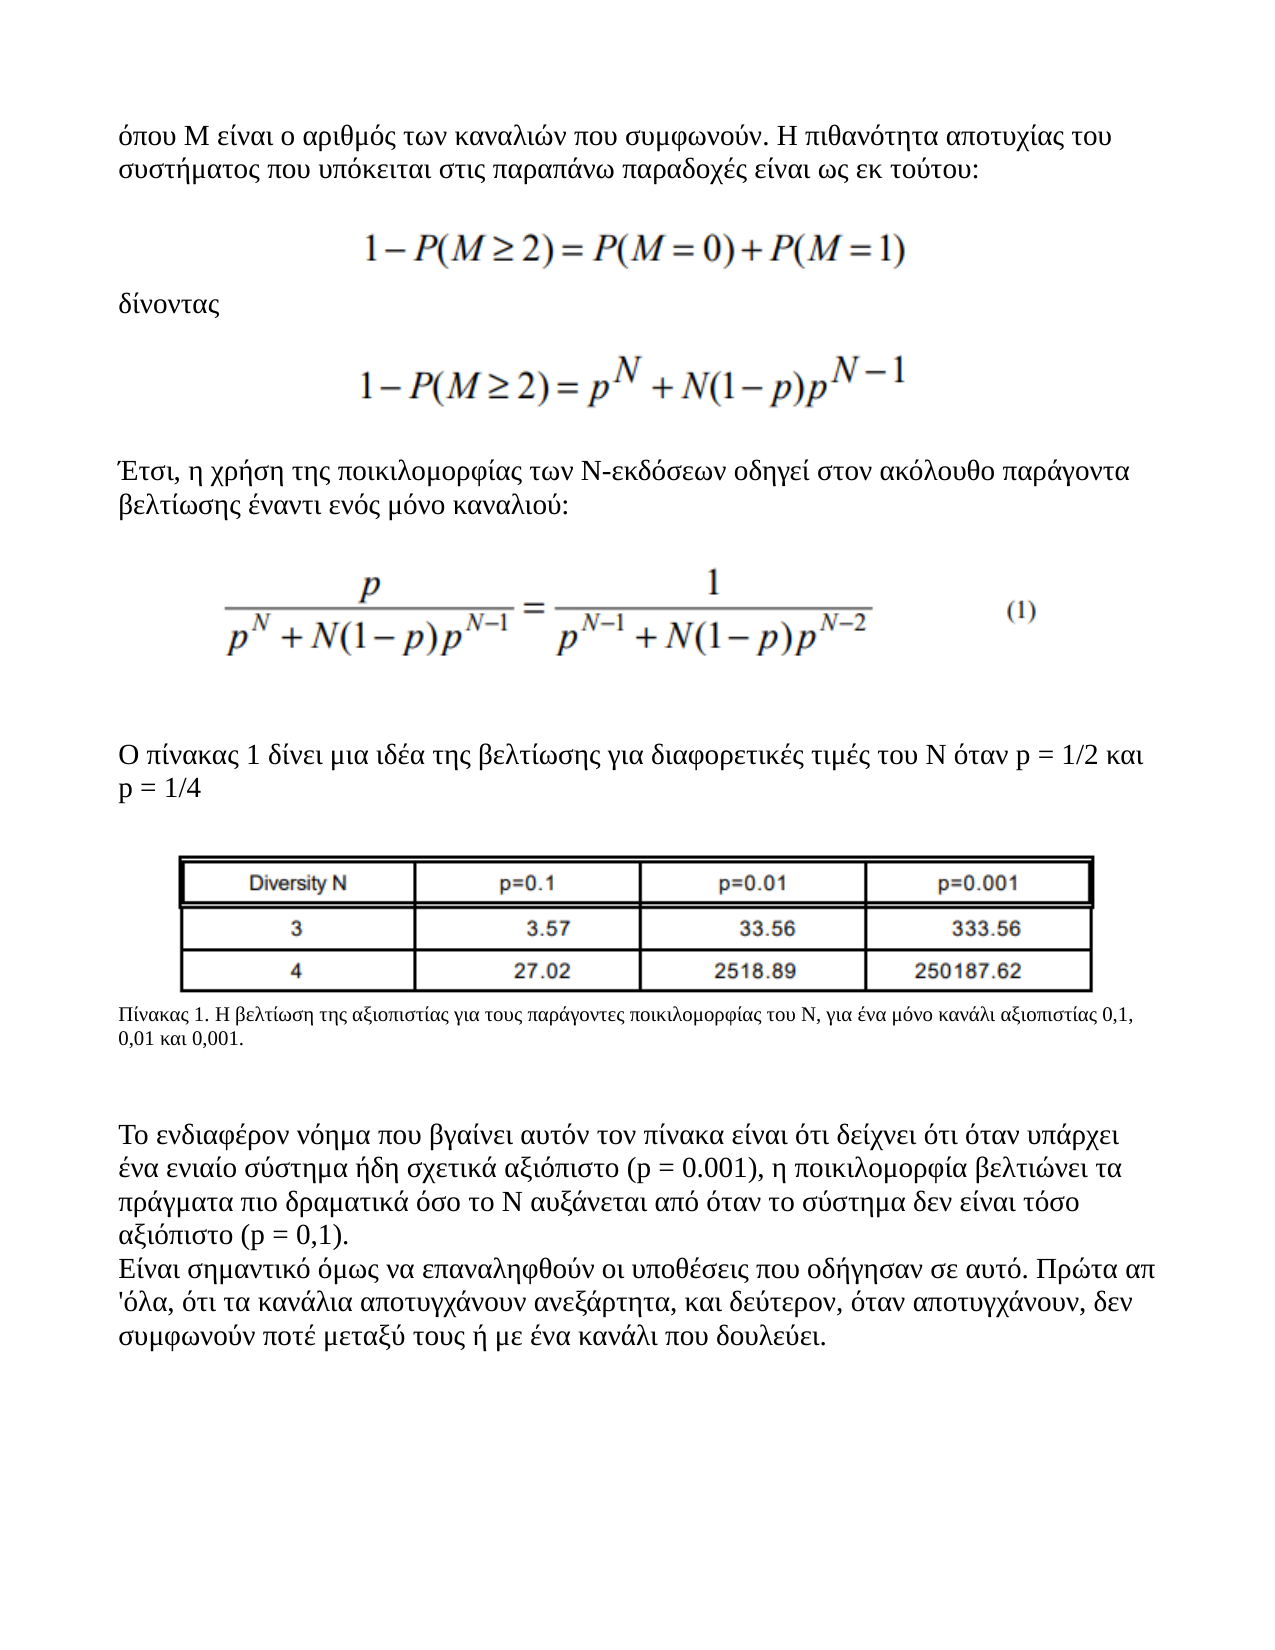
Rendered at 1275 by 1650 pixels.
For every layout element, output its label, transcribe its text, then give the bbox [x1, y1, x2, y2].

picture [211, 554, 1064, 670]
text p = 1/4 [118, 770, 1157, 804]
text Έτσι, η χρήση της ποικιλομορφίας των N-εκδόσεων οδηγεί στον ακόλουθο παράγοντα βελτίωσης έναντι ενός μόνο καναλιού: [118, 453, 1157, 521]
text Ο πίνακας 1 δίνει μια ιδέα της βελτίωσης για διαφορετικές τιμές του Ν όταν p = 1/2 και [118, 737, 1157, 770]
text Πίνακας 1. H βελτίωση της αξιοπιστίας για τους παράγοντες ποικιλομορφίας του Ν, για ένα μόνο κανάλι αξιοπιστίας 0,1, 0,01 και 0,001. [118, 837, 1157, 1050]
picture [353, 352, 922, 413]
picture [171, 837, 1104, 1002]
text δίνοντας [118, 286, 1157, 319]
text συστήματος που υπόκειται στις παραπάνω παραδοχές είναι ως εκ τούτου: [118, 152, 1157, 185]
text Είναι σημαντικό όμως να επαναληφθούν οι υποθέσεις που οδήγησαν σε αυτό. Πρώτα απ 'όλα, ότι τα κανάλια αποτυγχάνουν ανεξάρτητα, και δεύτερον, όταν αποτυγχάνουν, δεν συμφωνούν ποτέ μεταξύ τους ή με ένα κανάλι που δουλεύει. [118, 1251, 1157, 1352]
text Το ενδιαφέρον νόημα που βγαίνει αυτόν τον πίνακα είναι ότι δείχνει ότι όταν υπάρχει ένα ενιαίο σύστημα ήδη σχετικά αξιόπιστο (p = 0.001), η ποικιλομορφία βελτιώνει τα πράγματα πιο δραματικά όσο το N αυξάνεται από όταν το σύστημα δεν είναι τόσο αξιόπιστο (p = 0,1). [118, 1117, 1157, 1251]
picture [353, 218, 922, 272]
text όπου M είναι ο αριθμός των καναλιών που συμφωνούν. Η πιθανότητα αποτυχίας του [118, 118, 1157, 152]
